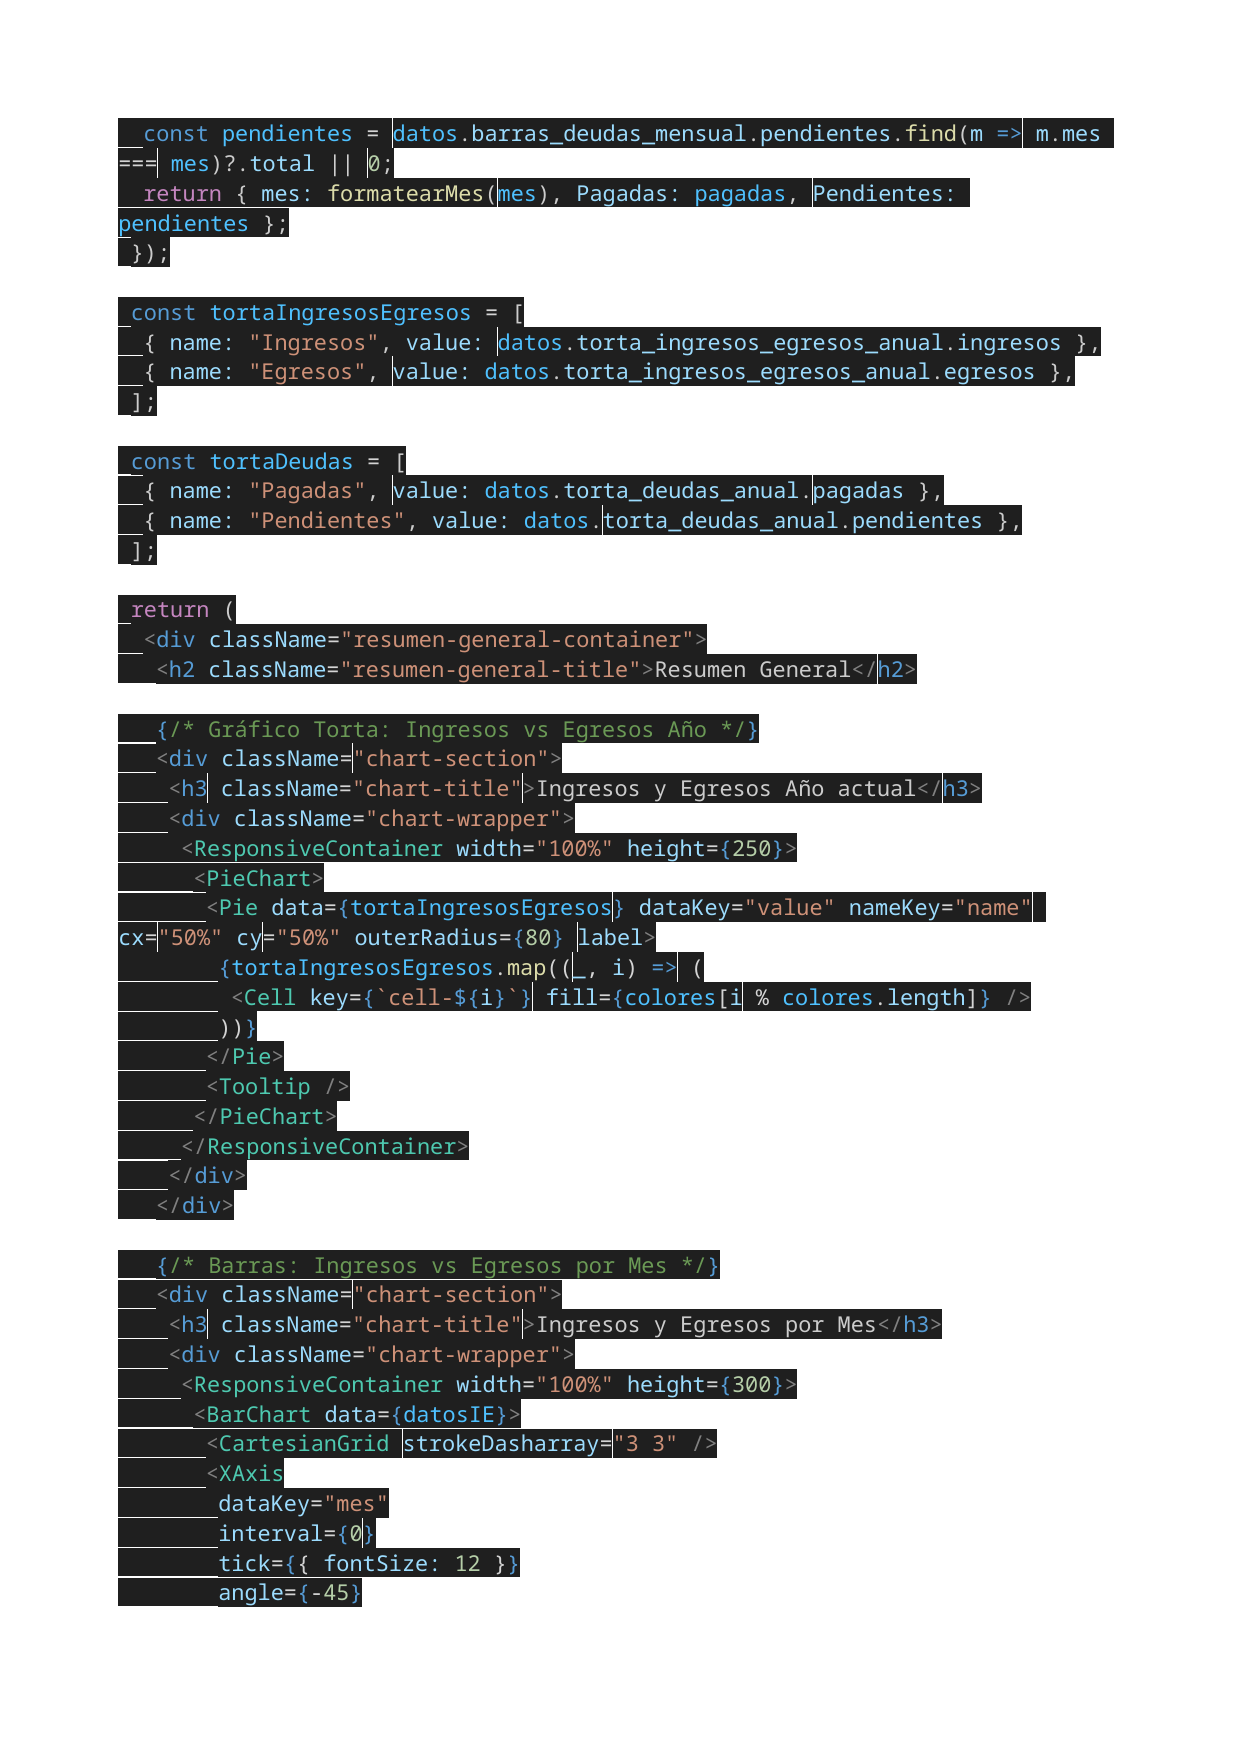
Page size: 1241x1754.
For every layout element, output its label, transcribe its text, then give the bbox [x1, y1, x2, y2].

text <Cell key={`cell-${i}`} fill={colores[i % colores.length]} /> [118, 982, 1122, 1011]
text {tortaIngresosEgresos.map((_, i) => ( [118, 952, 1122, 982]
text <h3 className="chart-title">Ingresos y Egresos Año actual</h3> [118, 773, 1122, 803]
text </div> [118, 1190, 1122, 1220]
text {/* Barras: Ingresos vs Egresos por Mes */} [118, 1250, 1122, 1279]
text <Tooltip /> [118, 1071, 1122, 1101]
text {/* Gráfico Torta: Ingresos vs Egresos Año */} [118, 713, 1122, 743]
text }); [118, 237, 1122, 267]
text <PieChart> [118, 862, 1122, 892]
text return { mes: formatearMes(mes), Pagadas: pagadas, Pendientes: pendientes }; [118, 178, 1122, 237]
text <CartesianGrid strokeDasharray="3 3" /> [118, 1428, 1122, 1458]
text <BarChart data={datosIE}> [118, 1399, 1122, 1428]
text <ResponsiveContainer width="100%" height={250}> [118, 833, 1122, 862]
text { name: "Ingresos", value: datos.torta_ingresos_egresos_anual.ingresos }, [118, 327, 1122, 356]
text ]; [118, 535, 1122, 565]
text return ( [118, 594, 1122, 624]
text <ResponsiveContainer width="100%" height={300}> [118, 1369, 1122, 1399]
text ))} [118, 1011, 1122, 1041]
text dataKey="mes" [118, 1488, 1122, 1518]
text angle={-45} [118, 1577, 1122, 1607]
text <div className="chart-wrapper"> [118, 1339, 1122, 1369]
text const tortaIngresosEgresos = [ [118, 297, 1122, 327]
text </Pie> [118, 1041, 1122, 1071]
text ]; [118, 386, 1122, 416]
text <div className="chart-section"> [118, 743, 1122, 773]
text { name: "Pendientes", value: datos.torta_deudas_anual.pendientes }, [118, 505, 1122, 535]
text { name: "Egresos", value: datos.torta_ingresos_egresos_anual.egresos }, [118, 356, 1122, 386]
text </ResponsiveContainer> [118, 1131, 1122, 1160]
text <h3 className="chart-title">Ingresos y Egresos por Mes</h3> [118, 1309, 1122, 1339]
text interval={0} [118, 1518, 1122, 1548]
text <h2 className="resumen-general-title">Resumen General</h2> [118, 654, 1122, 684]
text <XAxis [118, 1458, 1122, 1488]
text const pendientes = datos.barras_deudas_mensual.pendientes.find(m => m.mes === mes)?.total || 0; [118, 118, 1122, 178]
text </div> [118, 1160, 1122, 1190]
text <Pie data={tortaIngresosEgresos} dataKey="value" nameKey="name" cx="50%" cy="50%" outerRadius={80} label> [118, 892, 1122, 952]
text const tortaDeudas = [ [118, 446, 1122, 475]
text tick={{ fontSize: 12 }} [118, 1548, 1122, 1577]
text <div className="chart-section"> [118, 1279, 1122, 1309]
text </PieChart> [118, 1101, 1122, 1131]
text <div className="chart-wrapper"> [118, 803, 1122, 833]
text <div className="resumen-general-container"> [118, 624, 1122, 654]
text { name: "Pagadas", value: datos.torta_deudas_anual.pagadas }, [118, 475, 1122, 505]
